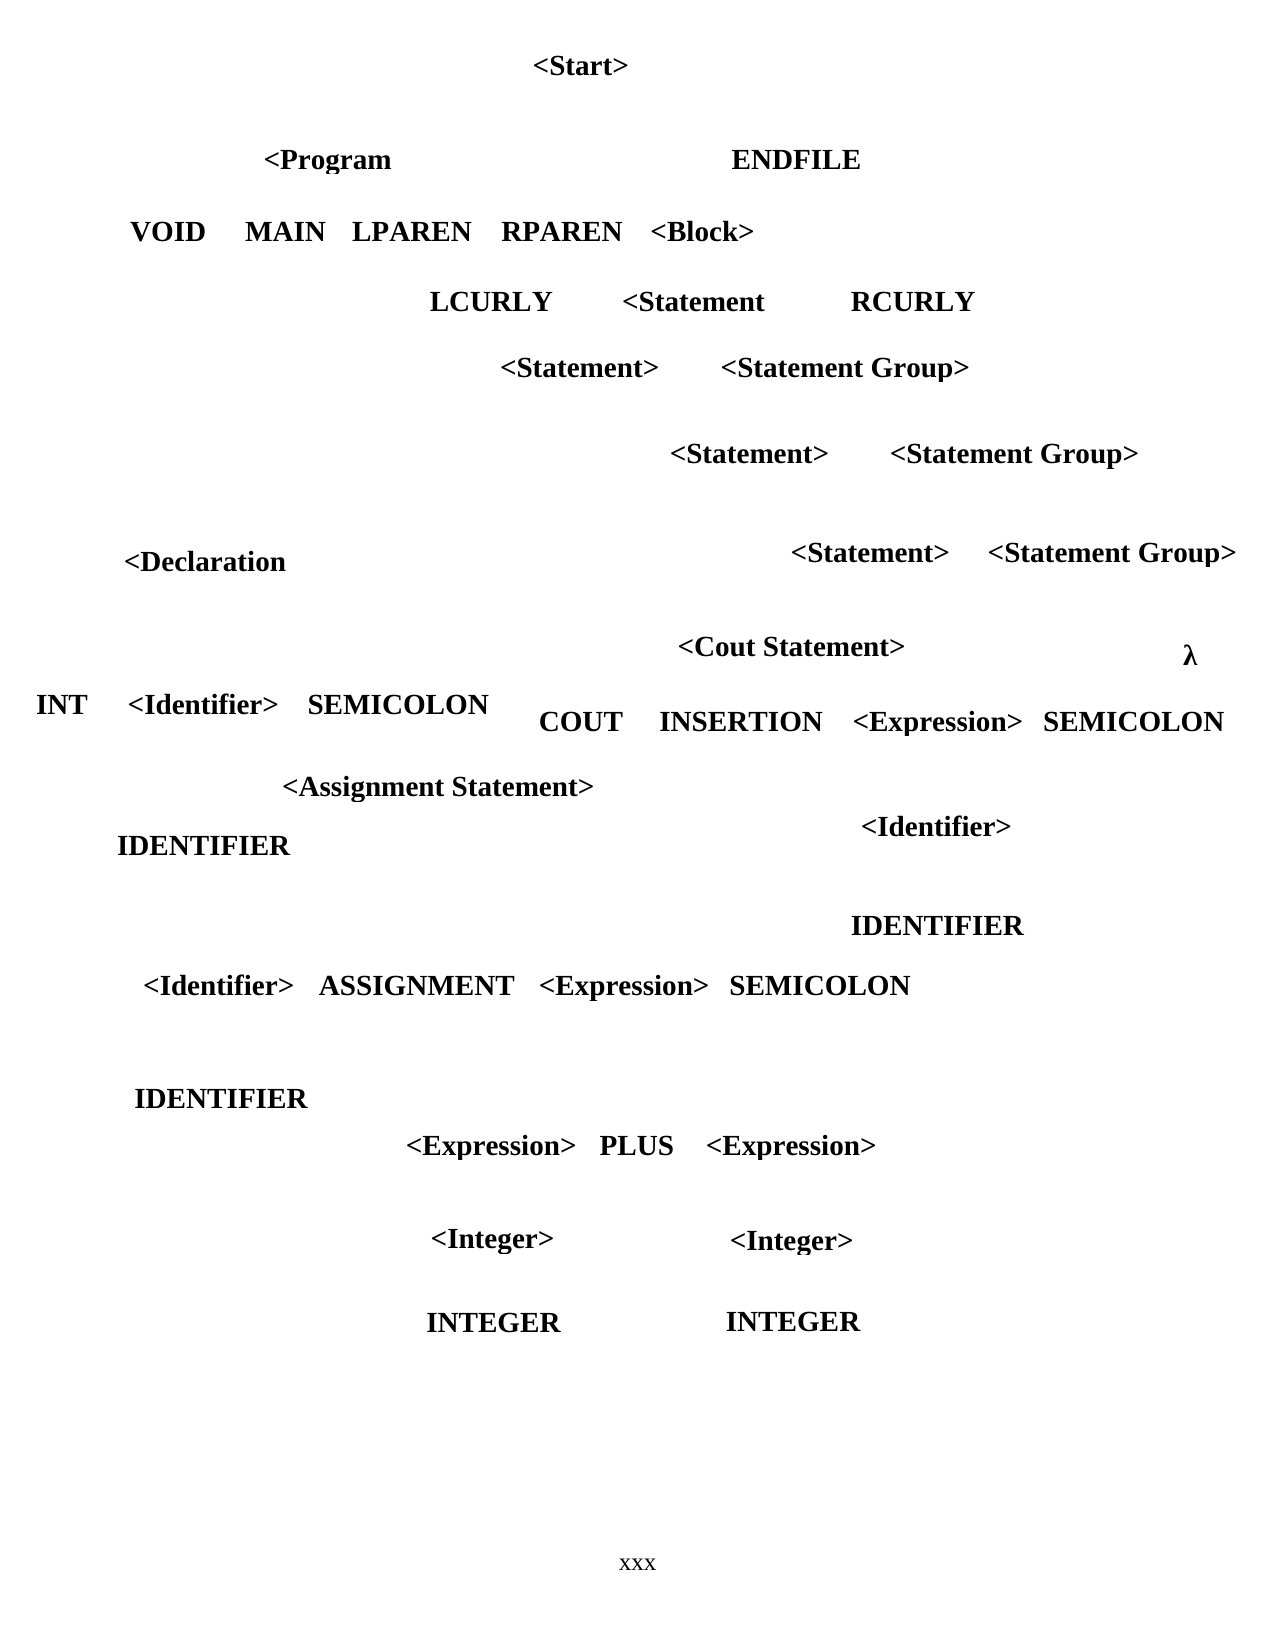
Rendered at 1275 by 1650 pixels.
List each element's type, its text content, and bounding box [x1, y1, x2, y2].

text <Statement Group> [855, 437, 1173, 468]
text INT [26, 687, 97, 719]
text <Identifier> [129, 968, 308, 1000]
text LPAREN [349, 214, 474, 246]
text SEMICOLON [729, 968, 911, 1000]
text ASSIGNMENT [316, 968, 517, 1000]
text INTEGER [721, 1304, 865, 1336]
text <Assignment Statement> [274, 769, 602, 801]
text <Identifier> [112, 687, 294, 719]
text <Statement Group> [976, 535, 1248, 567]
text <Statement> [489, 350, 670, 382]
text <Expression> [699, 1128, 883, 1159]
text <Declaration Statement> [49, 544, 360, 576]
text ENDFILE [724, 142, 868, 174]
text INSERTION [649, 704, 833, 736]
text IDENTIFIER [130, 1081, 312, 1113]
text VOID [115, 214, 221, 246]
text INTEGER [421, 1305, 565, 1337]
text <Integer> [420, 1221, 564, 1253]
text IDENTIFIER [846, 908, 1028, 940]
text <Statement Group> [686, 350, 1004, 382]
text SEMICOLON [307, 687, 489, 719]
text RCURLY [841, 284, 985, 316]
text <Statement> [779, 535, 961, 567]
text COUT [527, 704, 634, 736]
text <Block> [649, 214, 756, 246]
text <Statement> [658, 437, 840, 468]
text <Cout Statement> [677, 629, 906, 661]
text <Integer> [719, 1223, 864, 1255]
text λ [1174, 638, 1206, 670]
text PLUS [596, 1128, 677, 1159]
text <Identifier> [846, 809, 1026, 841]
text <Statement Group> [569, 284, 817, 316]
text <Program> [255, 142, 399, 174]
text RPAREN [490, 214, 634, 246]
text SEMICOLON [1043, 704, 1224, 736]
text IDENTIFIER [113, 828, 294, 859]
text LCURLY [419, 284, 562, 316]
text <Expression> [399, 1128, 583, 1159]
text <Expression> [532, 968, 716, 1000]
text <Start> [508, 48, 653, 80]
text MAIN [237, 214, 334, 246]
text <Expression> [846, 704, 1029, 736]
